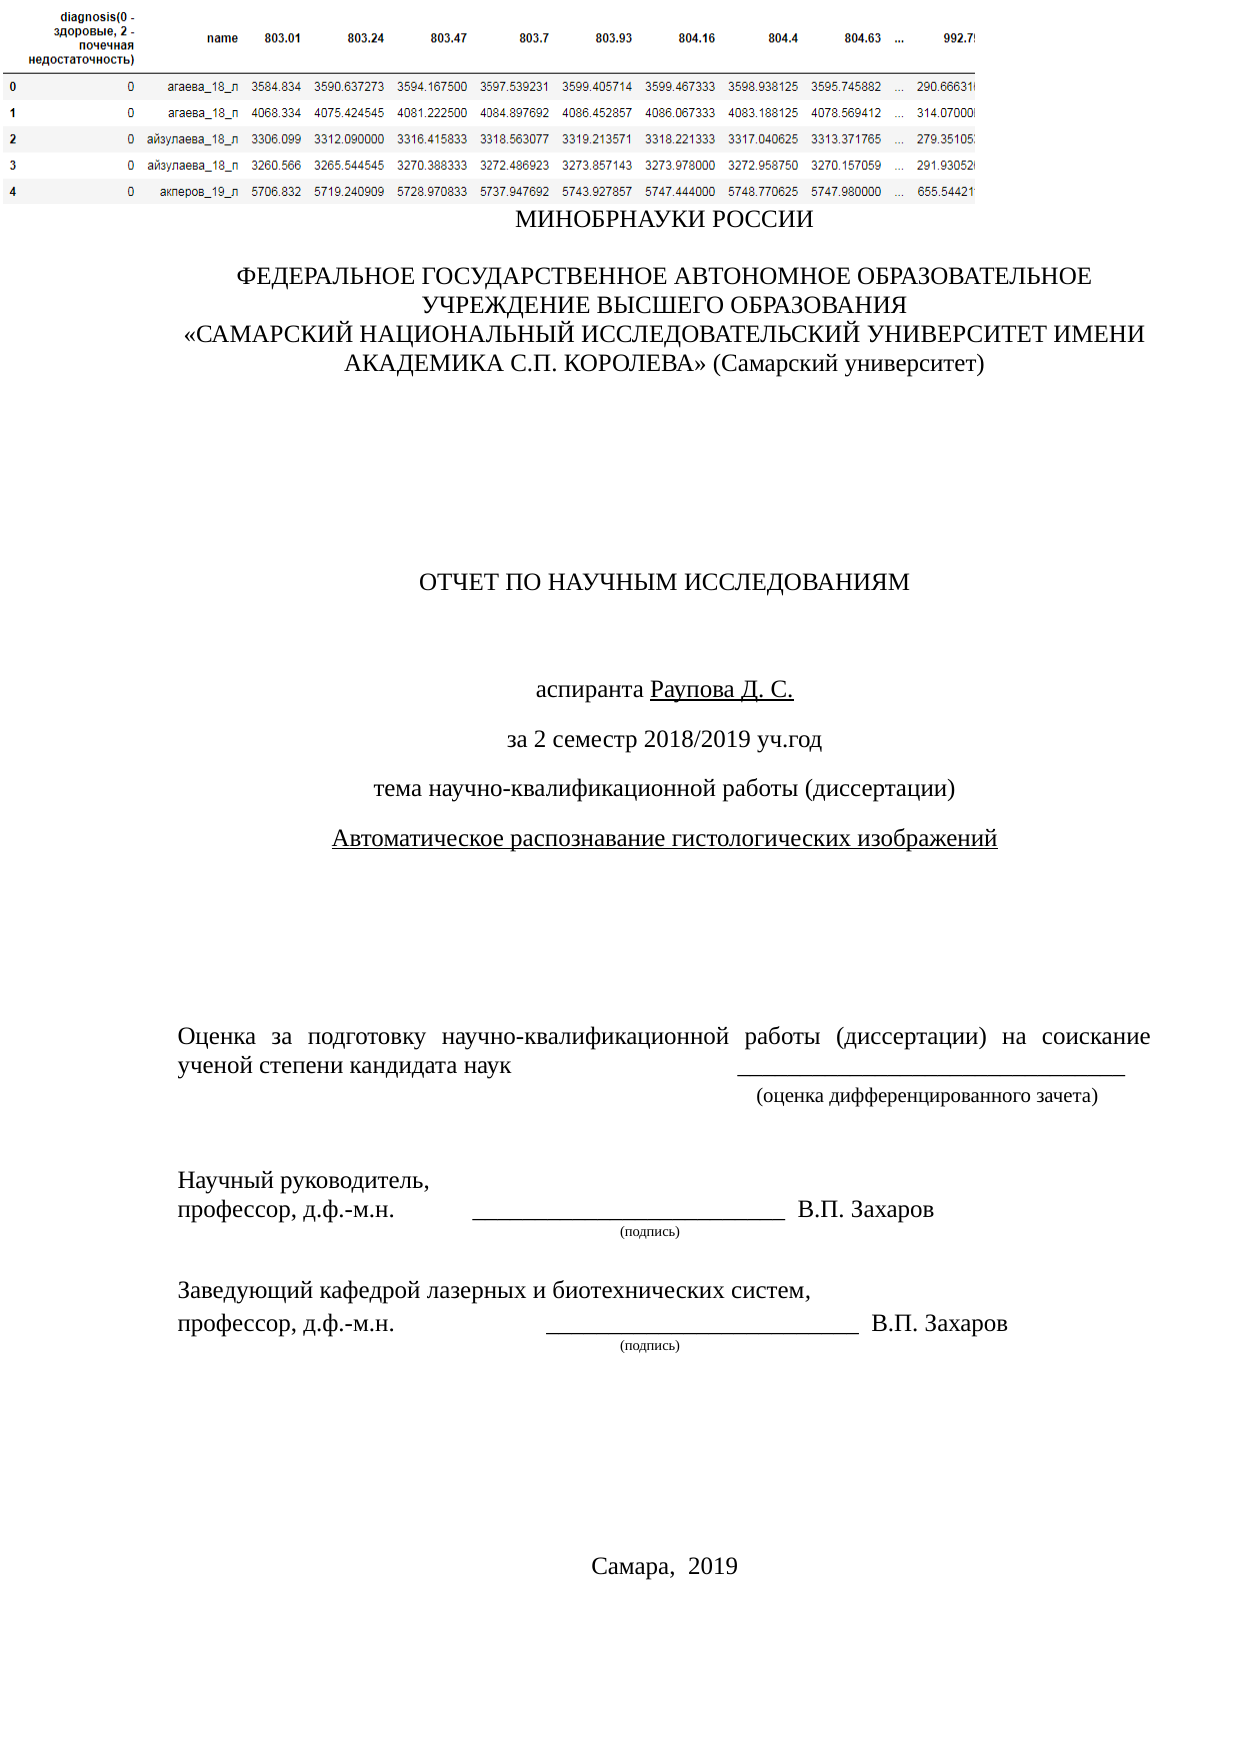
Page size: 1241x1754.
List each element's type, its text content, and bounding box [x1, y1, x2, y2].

text аспиранта Раупова Д. С. [177, 674, 1152, 703]
picture [0, 0, 975, 204]
text тема научно-квалификационной работы (диссертации) [177, 773, 1152, 802]
text Научный руководитель, [177, 1165, 1152, 1194]
text (оценка дифференцированного зачета) [177, 1079, 1152, 1108]
text за 2 семестр 2018/2019 уч.год [177, 724, 1152, 753]
text профессор, д.ф.-м.н. _________________________ В.П. Захаров [177, 1194, 1152, 1223]
text ФЕДЕРАЛЬНОЕ ГОСУДАРСТВЕННОЕ АВТОНОМНОЕ ОБРАЗОВАТЕЛЬНОЕ УЧРЕЖДЕНИЕ ВЫСШЕГО ОБРАЗОВАНИЯ [177, 261, 1152, 319]
text «САМАРСКИЙ НАЦИОНАЛЬНЫЙ ИССЛЕДОВАТЕЛЬСКИЙ УНИВЕРСИТЕТ ИМЕНИ АКАДЕМИКА С.П. КОРОЛЕВА» (Самарский университет) [177, 319, 1152, 376]
text (подпись) [177, 1337, 1152, 1366]
text ОТЧЕТ ПО НАУЧНЫМ ИССЛЕДОВАНИЯМ [177, 567, 1152, 595]
text Оценка за подготовку научно-квалификационной работы (диссертации) на соискание ученой степени кандидата наук _______________________________ [177, 1021, 1152, 1079]
text Самара, 2019 [177, 1551, 1152, 1580]
text профессор, д.ф.-м.н. _________________________ В.П. Захаров [177, 1308, 1152, 1337]
text (подпись) [177, 1223, 1152, 1251]
text МИНОБРНАУКИ РОССИИ [177, 118, 1152, 233]
text Заведующий кафедрой лазерных и биотехнических систем, [177, 1276, 1152, 1304]
text Автоматическое распознавание гистологических изображений [177, 823, 1152, 852]
